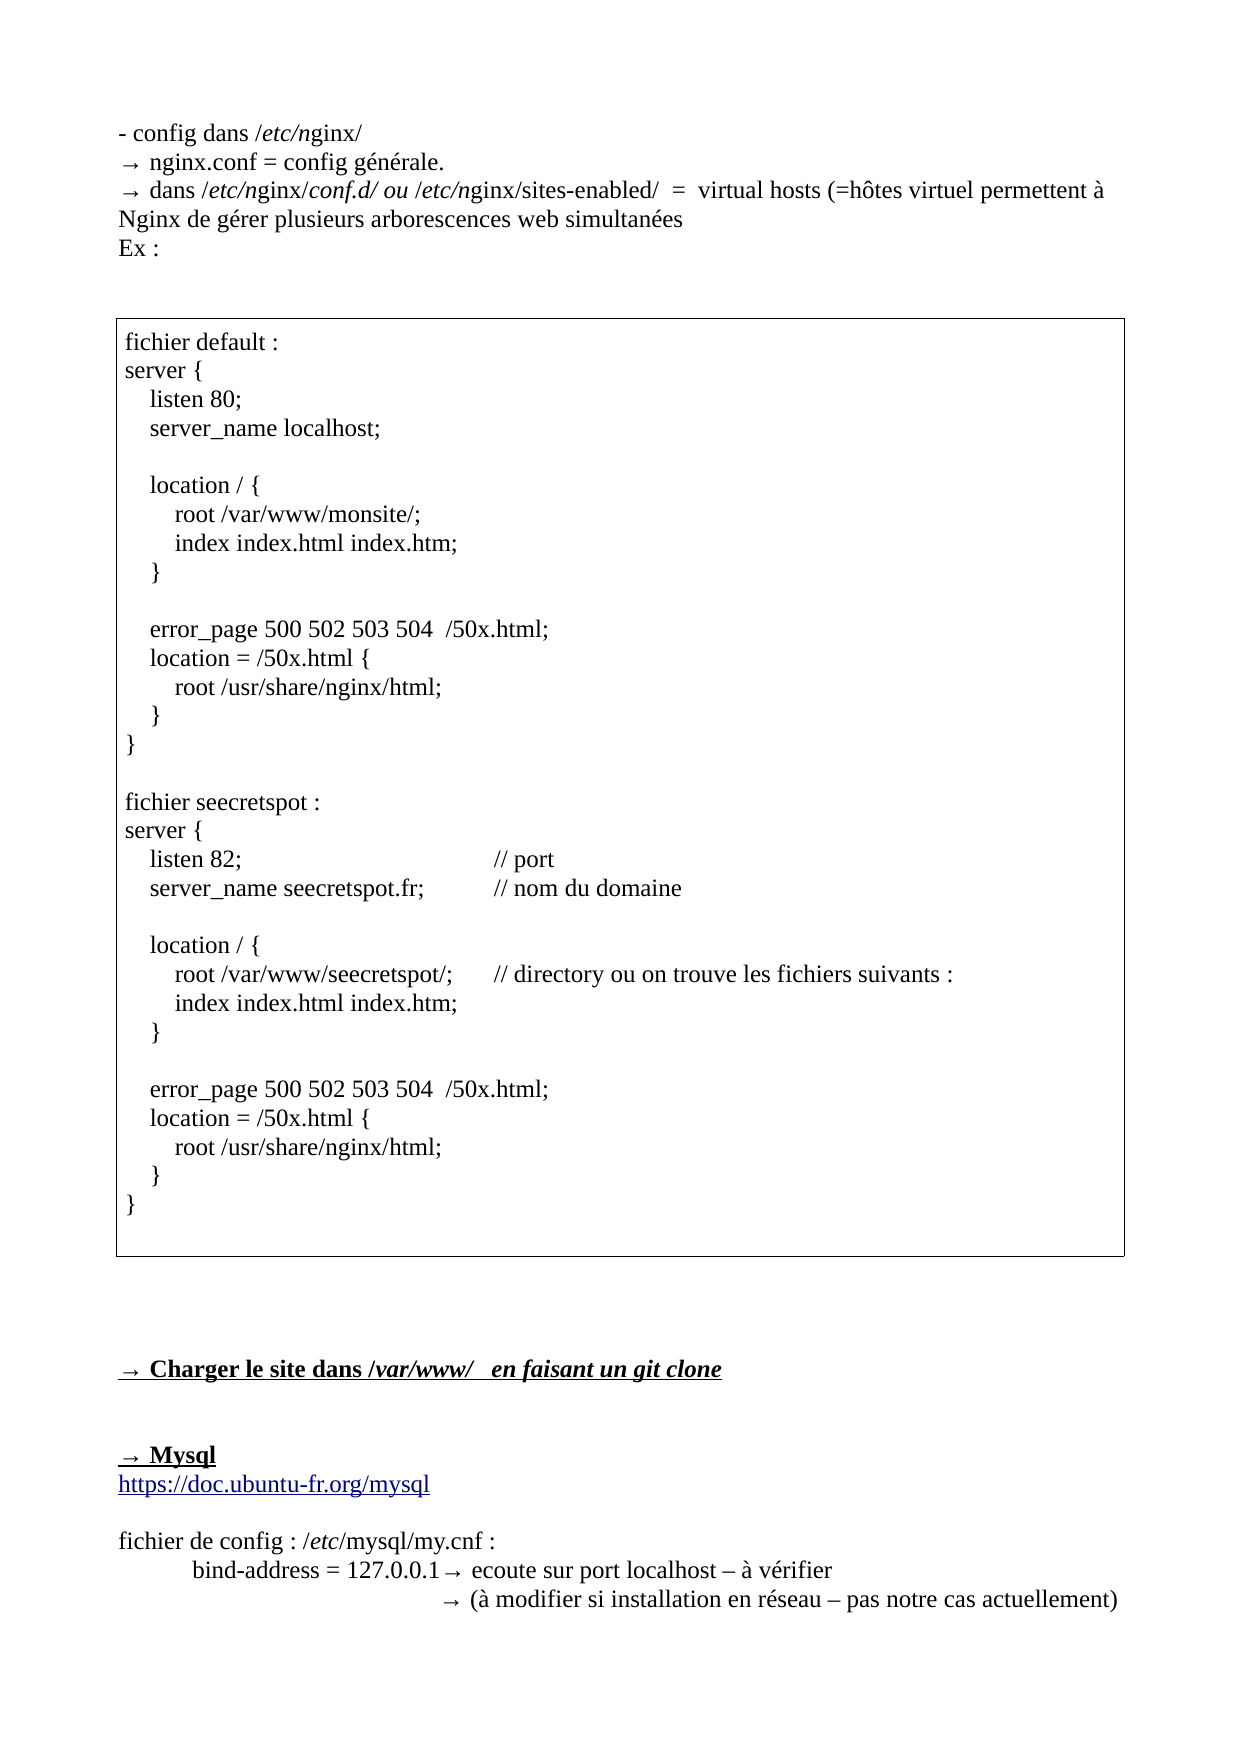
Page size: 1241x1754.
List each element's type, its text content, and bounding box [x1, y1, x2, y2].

text fichier seecretspot : [124, 787, 1115, 816]
text listen 80; [124, 384, 1115, 413]
text → dans /etc/nginx/conf.d/ ou /etc/nginx/sites-enabled/ = virtual hosts (=hôtes virtuel permettent à Nginx de gérer plusieurs arborescences web simultanées [118, 176, 1122, 233]
text root /usr/share/nginx/html; [124, 1132, 1115, 1161]
text - config dans /etc/nginx/ [118, 118, 1122, 147]
text → nginx.conf = config générale. [118, 147, 1122, 176]
text root /var/www/seecretspot/; // directory ou on trouve les fichiers suivants : [124, 959, 1115, 988]
text error_page 500 502 503 504 /50x.html; [124, 614, 1115, 643]
text } [124, 557, 1115, 586]
text location = /50x.html { [124, 643, 1115, 672]
text } [124, 1161, 1115, 1189]
text } [124, 1017, 1115, 1046]
text listen 82; // port [124, 844, 1115, 873]
text location / { [124, 471, 1115, 499]
text server_name seecretspot.fr; // nom du domaine [124, 873, 1115, 902]
text } [124, 729, 1115, 758]
text location / { [124, 931, 1115, 959]
text → Charger le site dans /var/www/ en faisant un git clone [118, 1354, 1122, 1383]
text Ex : [118, 233, 1122, 262]
text bind-address = 127.0.0.1→ ecoute sur port localhost – à vérifier [118, 1555, 1122, 1584]
text index index.html index.htm; [124, 528, 1115, 557]
text server { [124, 816, 1115, 844]
text fichier default : [124, 327, 1115, 356]
text server_name localhost; [124, 413, 1115, 442]
text server { [124, 356, 1115, 384]
text } [124, 1189, 1115, 1218]
text } [124, 701, 1115, 729]
text → Mysql [118, 1440, 1122, 1469]
text index index.html index.htm; [124, 988, 1115, 1017]
text → (à modifier si installation en réseau – pas notre cas actuellement) [118, 1584, 1122, 1613]
text root /var/www/monsite/; [124, 499, 1115, 528]
text root /usr/share/nginx/html; [124, 672, 1115, 701]
text error_page 500 502 503 504 /50x.html; [124, 1074, 1115, 1103]
text fichier de config : /etc/mysql/my.cnf : [118, 1526, 1122, 1555]
text location = /50x.html { [124, 1103, 1115, 1132]
text https://doc.ubuntu-fr.org/mysql [118, 1469, 1122, 1498]
